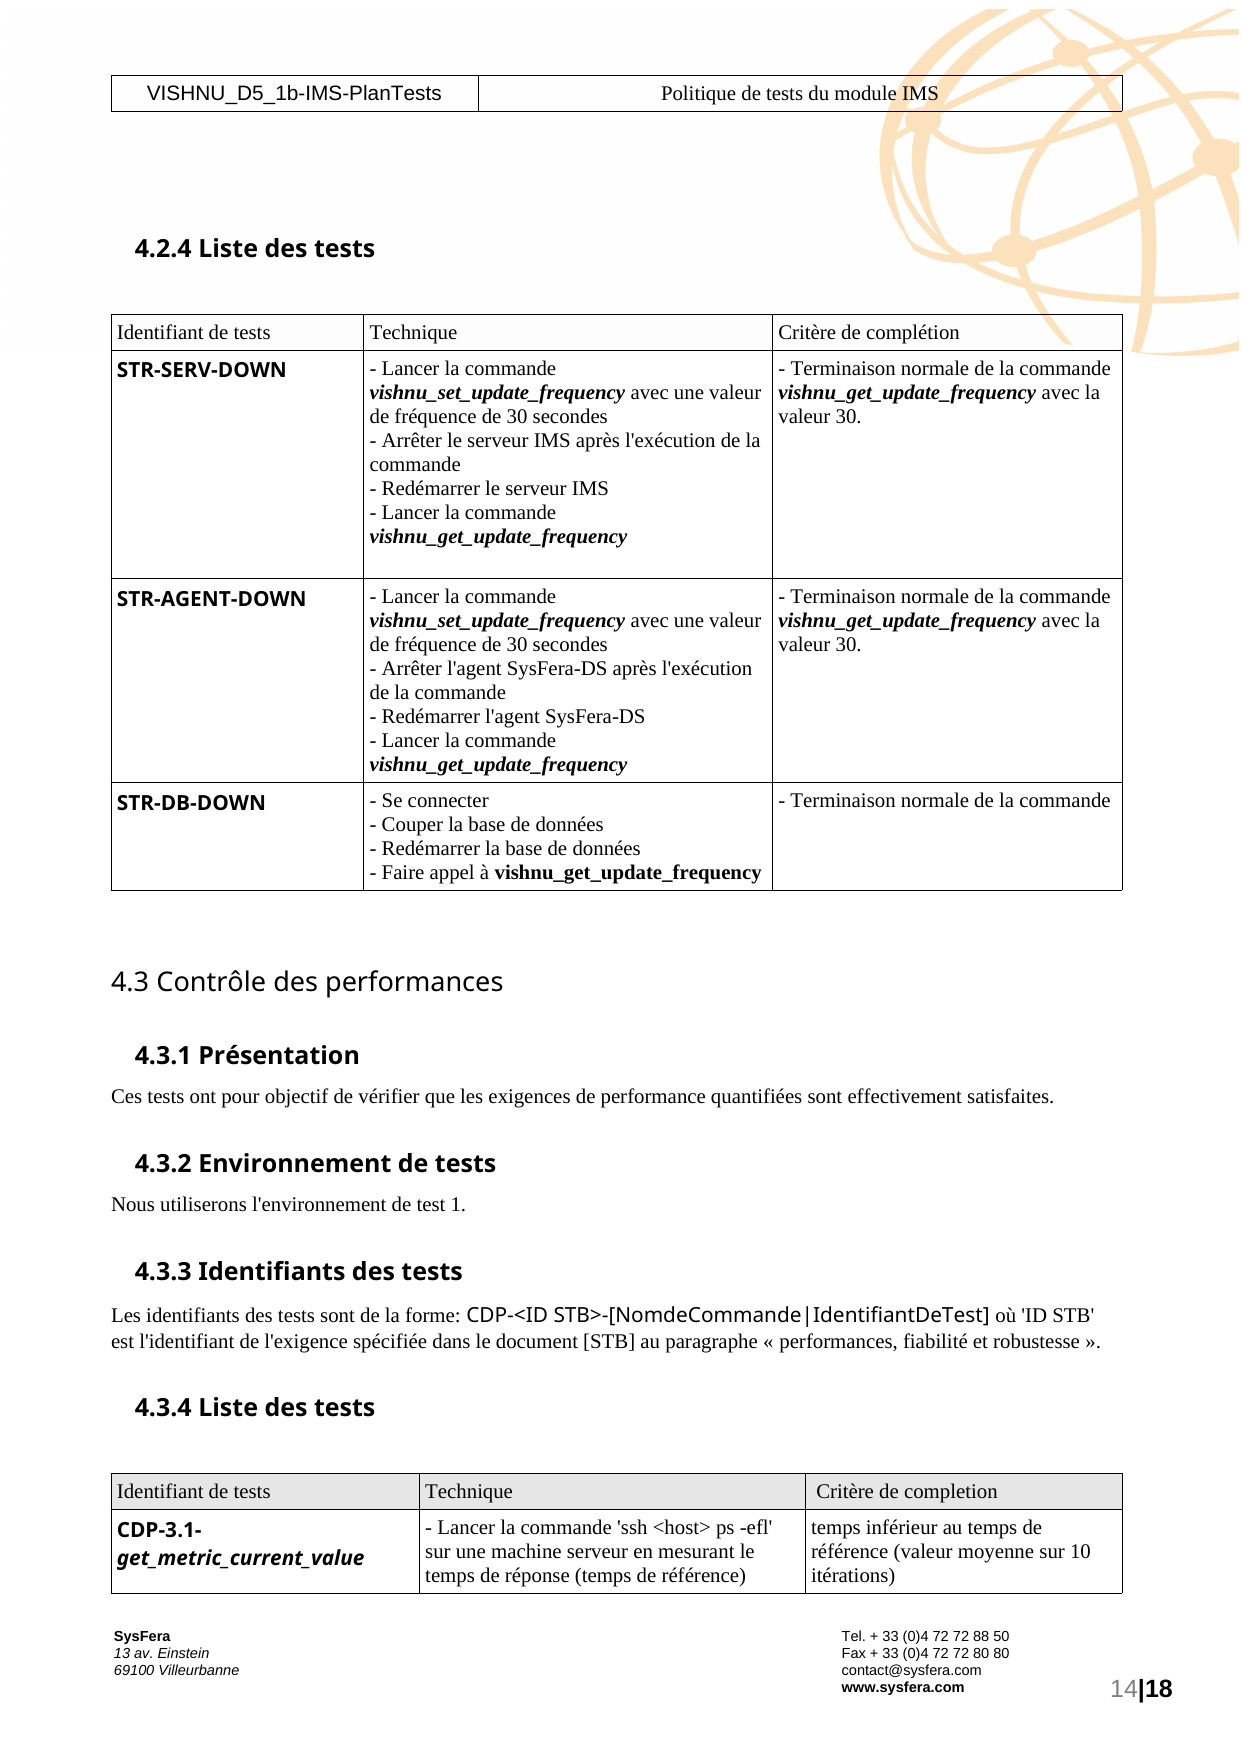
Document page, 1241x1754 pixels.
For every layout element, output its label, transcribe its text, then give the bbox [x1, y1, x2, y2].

picture [773, 315, 1122, 350]
picture [364, 315, 772, 350]
subtitle Liste des tests [134, 1390, 1122, 1424]
text Ces tests ont pour objectif de vérifier que les exigences de performance quantifiées sont effectivement satisfaites. [111, 1084, 1122, 1108]
text Les identifiants des tests sont de la forme: CDP-<ID STB>-[NomdeCommande|IdentifiantDeTest] où 'ID STB' est l'identifiant de l'exigence spécifiée dans le document [STB] au paragraphe « performances, fiabilité et robustesse ». [111, 1300, 1122, 1353]
table_cell - Se connecter - Couper la base de données - Redémarrer la base de données - Faire appel à vishnu_get_update_frequency [364, 783, 772, 890]
table_header Critère de completion [806, 1474, 1122, 1509]
table_cell - Lancer la commande 'ssh <host> ps -efl' sur une machine serveur en mesurant le temps de réponse (temps de référence) - Lancer la commande 'vishnu_ get_current_metric <machineId>' en mesurant le temps de réponse [420, 1510, 805, 1593]
table_cell STR-DB-DOWN [112, 783, 363, 890]
table_cell - Terminaison normale de la commande vishnu_get_update_frequency avec la valeur 30. [773, 579, 1122, 782]
subtitle Présentation [134, 1037, 1122, 1071]
table_header Identifiant de tests [112, 1474, 419, 1509]
table_cell - Terminaison normale de la commande vishnu_get_update_frequency avec la valeur 30. [773, 357, 1122, 578]
text Nous utiliserons l'environnement de test 1. [111, 1192, 1122, 1216]
picture [773, 351, 1122, 356]
table_cell CDP-3.1-get_metric_current_value [112, 1510, 419, 1593]
subtitle Identifiants des tests [134, 1253, 1122, 1288]
table_cell temps inférieur au temps de référence (valeur moyenne sur 10 itérations) [806, 1510, 1122, 1593]
table_cell STR-SERV-DOWN [112, 357, 363, 578]
picture [112, 351, 363, 356]
table_cell STR-AGENT-DOWN [112, 579, 363, 782]
table_cell - Lancer la commande vishnu_set_update_frequency avec une valeur de fréquence de 30 secondes - Arrêter le serveur IMS après l'exécution de la commande - Redémarrer le serveur IMS - Lancer la commande vishnu_get_update_frequency [364, 357, 772, 578]
table_header Technique [420, 1474, 805, 1509]
subtitle Environnement de tests [134, 1145, 1122, 1179]
subtitle Contrôle des performances [111, 963, 1122, 1000]
picture [1, 9, 1239, 356]
picture [112, 315, 363, 350]
table_cell - Terminaison normale de la commande [773, 783, 1122, 890]
table_cell - Lancer la commande vishnu_set_update_frequency avec une valeur de fréquence de 30 secondes - Arrêter l'agent SysFera-DS après l'exécution de la commande - Redémarrer l'agent SysFera-DS - Lancer la commande vishnu_get_update_frequency [364, 579, 772, 782]
picture [364, 351, 772, 356]
